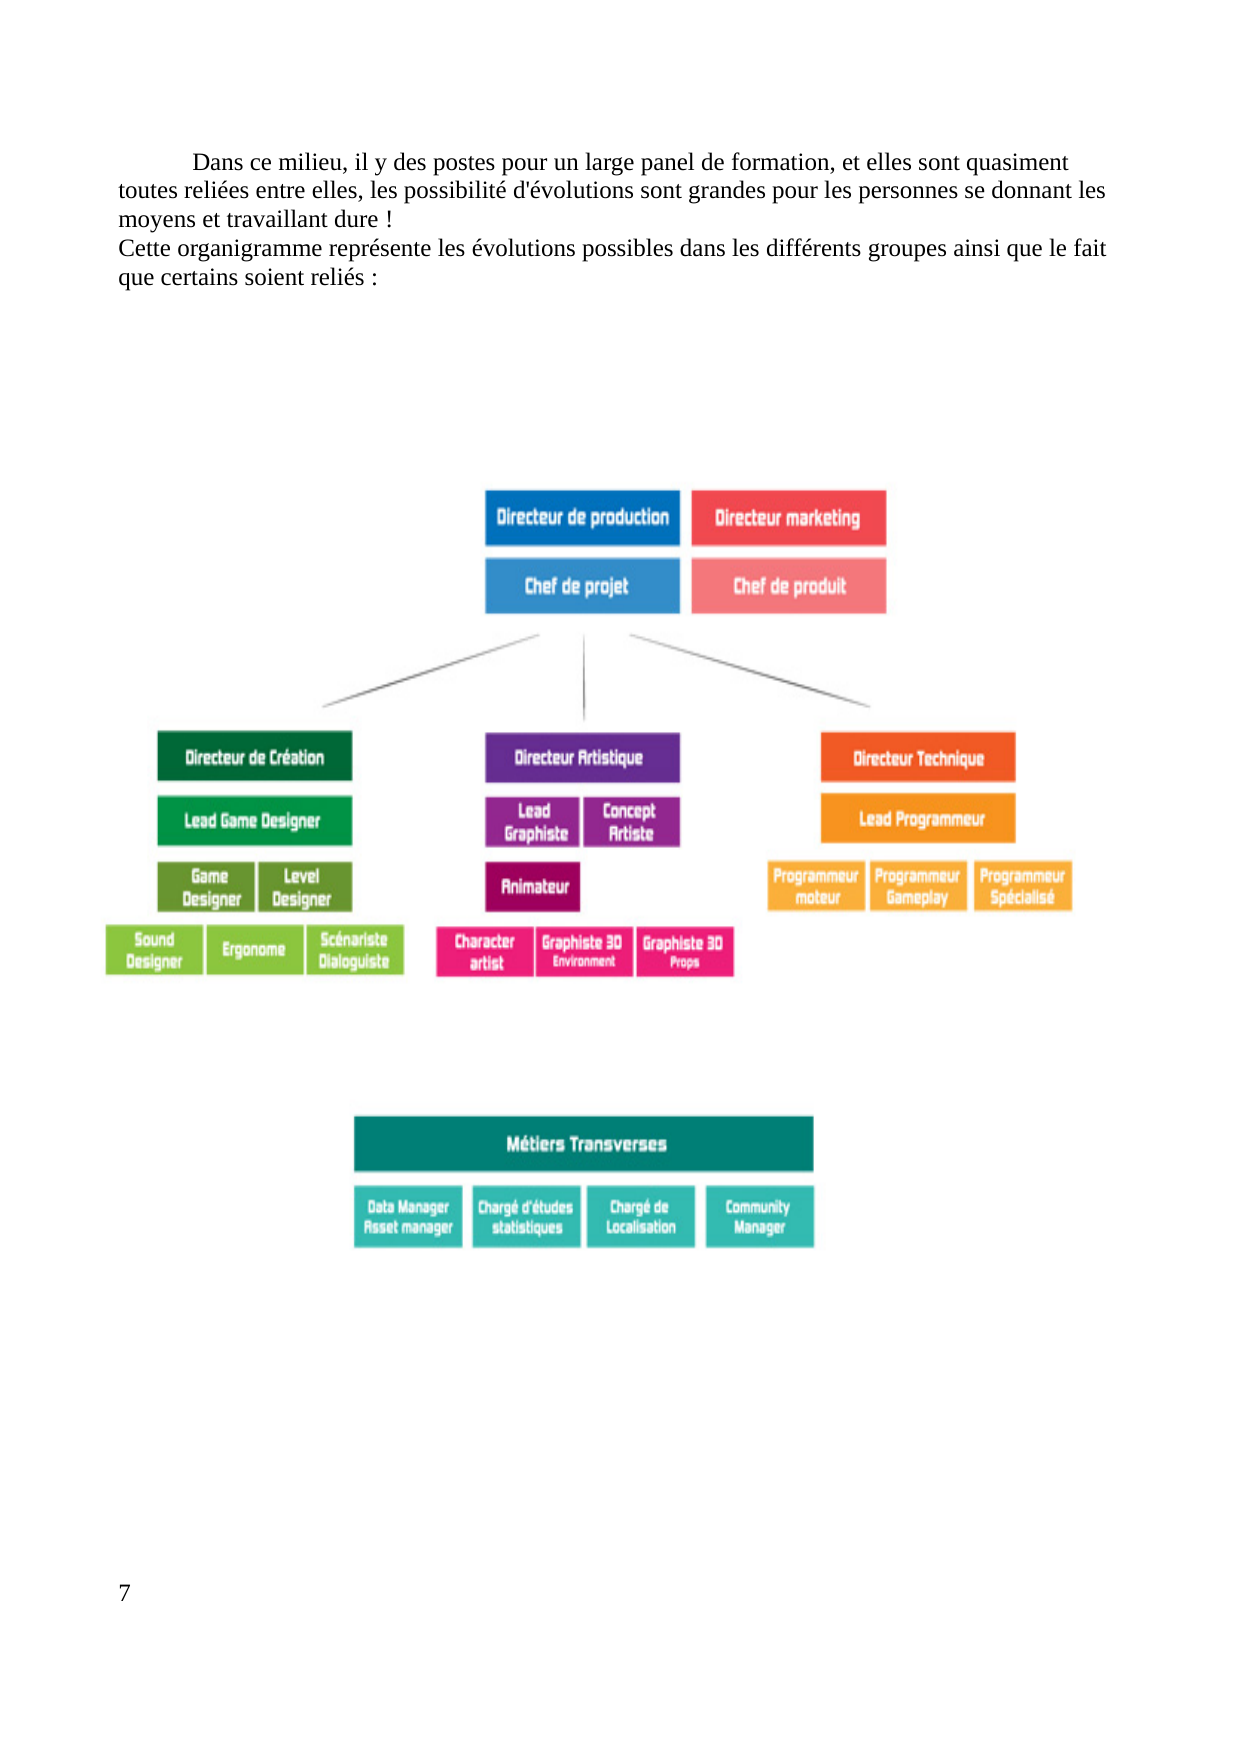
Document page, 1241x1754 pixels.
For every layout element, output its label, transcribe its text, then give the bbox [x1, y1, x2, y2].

picture [100, 466, 1092, 1261]
text Cette organigramme représente les évolutions possibles dans les différents groupes ainsi que le fait que certains soient reliés : [118, 233, 1122, 291]
text Dans ce milieu, il y des postes pour un large panel de formation, et elles sont quasiment toutes reliées entre elles, les possibilité d'évolutions sont grandes pour les personnes se donnant les moyens et travaillant dure ! [118, 147, 1122, 233]
